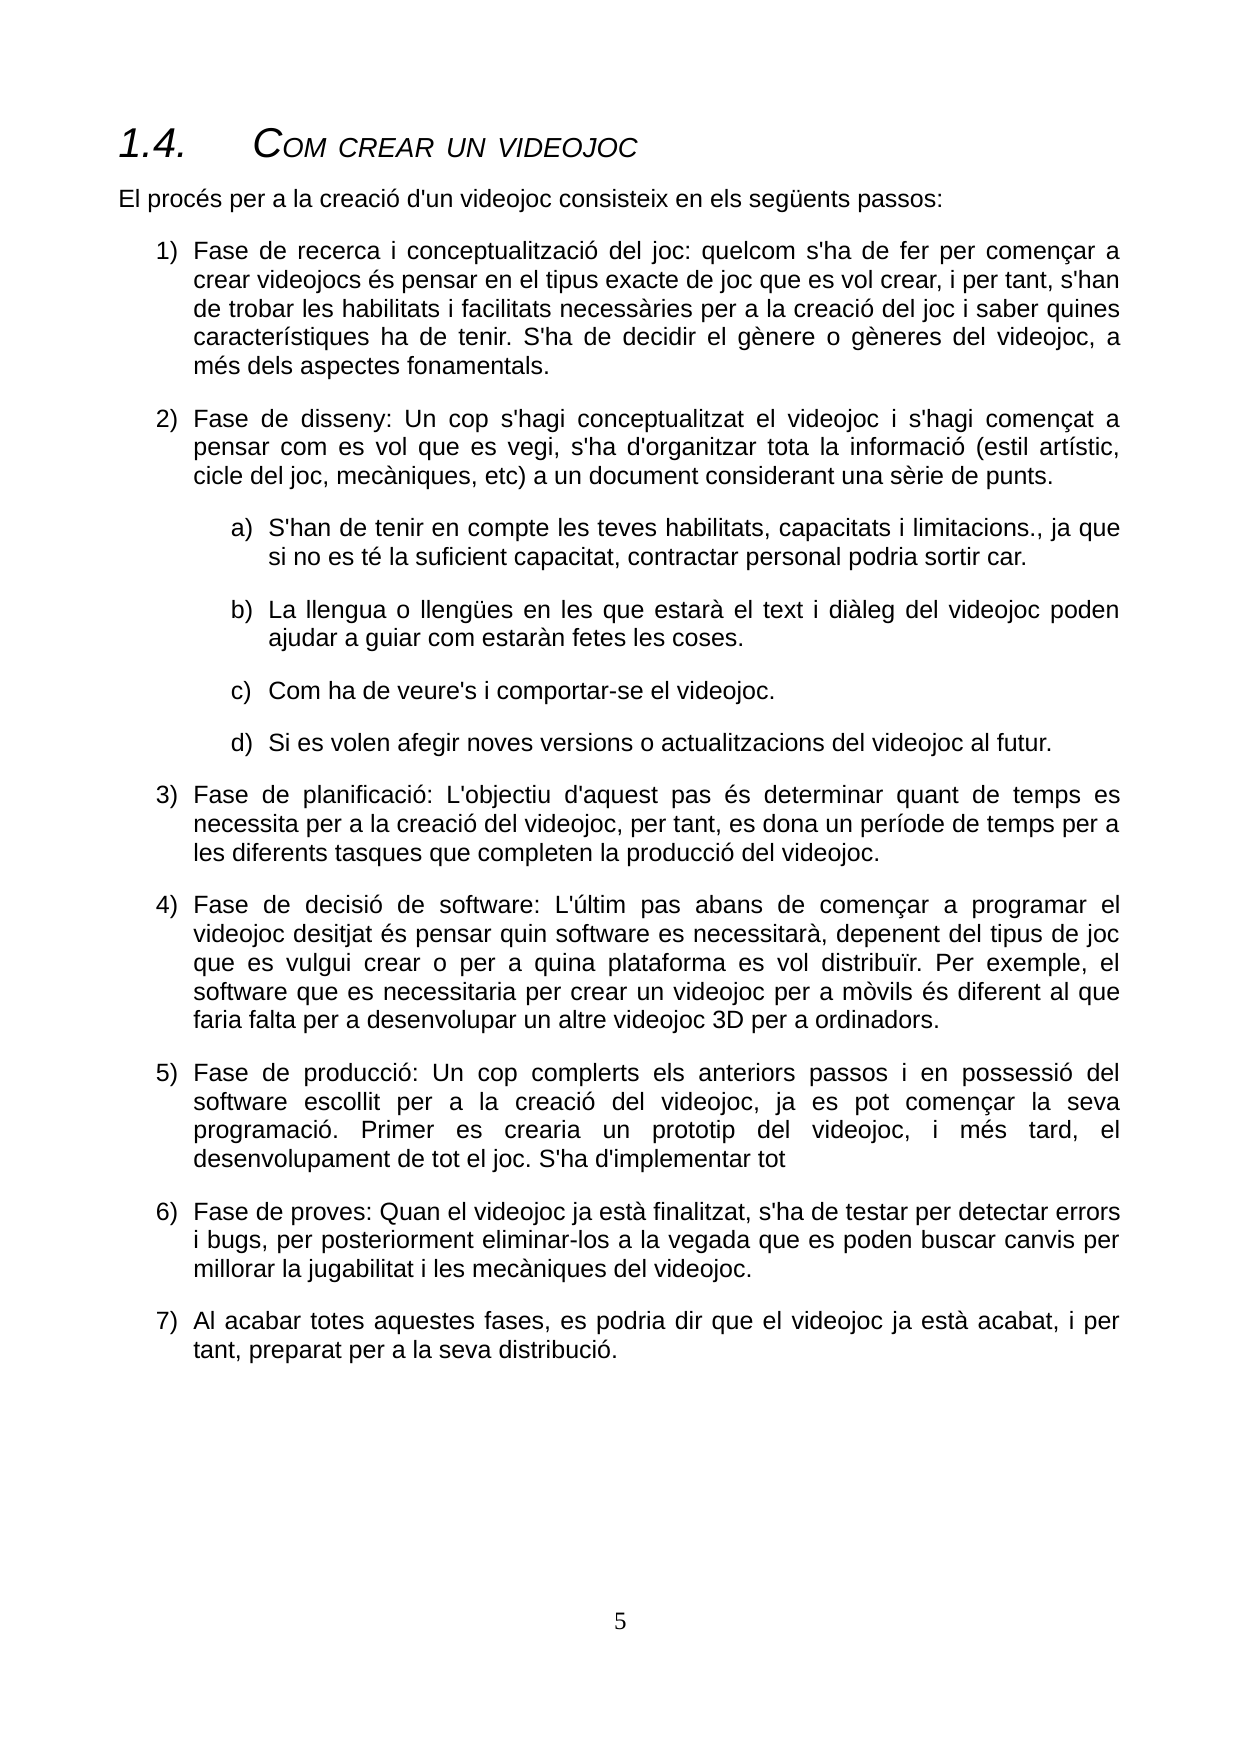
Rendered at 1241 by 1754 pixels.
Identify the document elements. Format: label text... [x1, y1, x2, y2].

list Fase de proves: Quan el videojoc ja està finalitzat, s'ha de testar per detectar errors i bugs, per posteriorment eliminar-los a la vegada que es poden buscar canvis per millorar la jugabilitat i les mecàniques del videojoc. [156, 1196, 1122, 1283]
list Si es volen afegir noves versions o actualitzacions del videojoc al futur. [231, 728, 1122, 757]
list Com ha de veure's i comportar-se el videojoc. [231, 676, 1122, 704]
list Fase de producció: Un cop complerts els anteriors passos i en possessió del software escollit per a la creació del videojoc, ja es pot començar la seva programació. Primer es crearia un prototip del videojoc, i més tard, el desenvolupament de tot el joc. S'ha d'implementar tot [156, 1058, 1122, 1173]
list Al acabar totes aquestes fases, es podria dir que el videojoc ja està acabat, i per tant, preparat per a la seva distribució. [156, 1306, 1122, 1364]
list Fase de planificació: L'objectiu d'aquest pas és determinar quant de temps es necessita per a la creació del videojoc, per tant, es dona un període de temps per a les diferents tasques que completen la producció del videojoc. [156, 781, 1122, 867]
list S'han de tenir en compte les teves habilitats, capacitats i limitacions., ja que si no es té la suficient capacitat, contractar personal podria sortir car. [231, 513, 1122, 571]
subtitle Com crear un videojoc [118, 118, 1122, 166]
list Fase de decisió de software: L'últim pas abans de començar a programar el videojoc desitjat és pensar quin software es necessitarà, depenent del tipus de joc que es vulgui crear o per a quina plataforma es vol distribuïr. Per exemple, el software que es necessitaria per crear un videojoc per a mòvils és diferent al que faria falta per a desenvolupar un altre videojoc 3D per a ordinadors. [156, 890, 1122, 1034]
text El procés per a la creació d'un videojoc consisteix en els següents passos: [118, 184, 1122, 212]
list Fase de disseny: Un cop s'hagi conceptualitzat el videojoc i s'hagi començat a pensar com es vol que es vegi, s'ha d'organitzar tota la informació (estil artístic, cicle del joc, mecàniques, etc) a un document considerant una sèrie de punts. [156, 403, 1122, 490]
list La llengua o llengües en les que estarà el text i diàleg del videojoc poden ajudar a guiar com estaràn fetes les coses. [231, 594, 1122, 652]
list Fase de recerca i conceptualització del joc: quelcom s'ha de fer per començar a crear videojocs és pensar en el tipus exacte de joc que es vol crear, i per tant, s'han de trobar les habilitats i facilitats necessàries per a la creació del joc i saber quines característiques ha de tenir. S'ha de decidir el gènere o gèneres del videojoc, a més dels aspectes fonamentals. [156, 236, 1122, 380]
